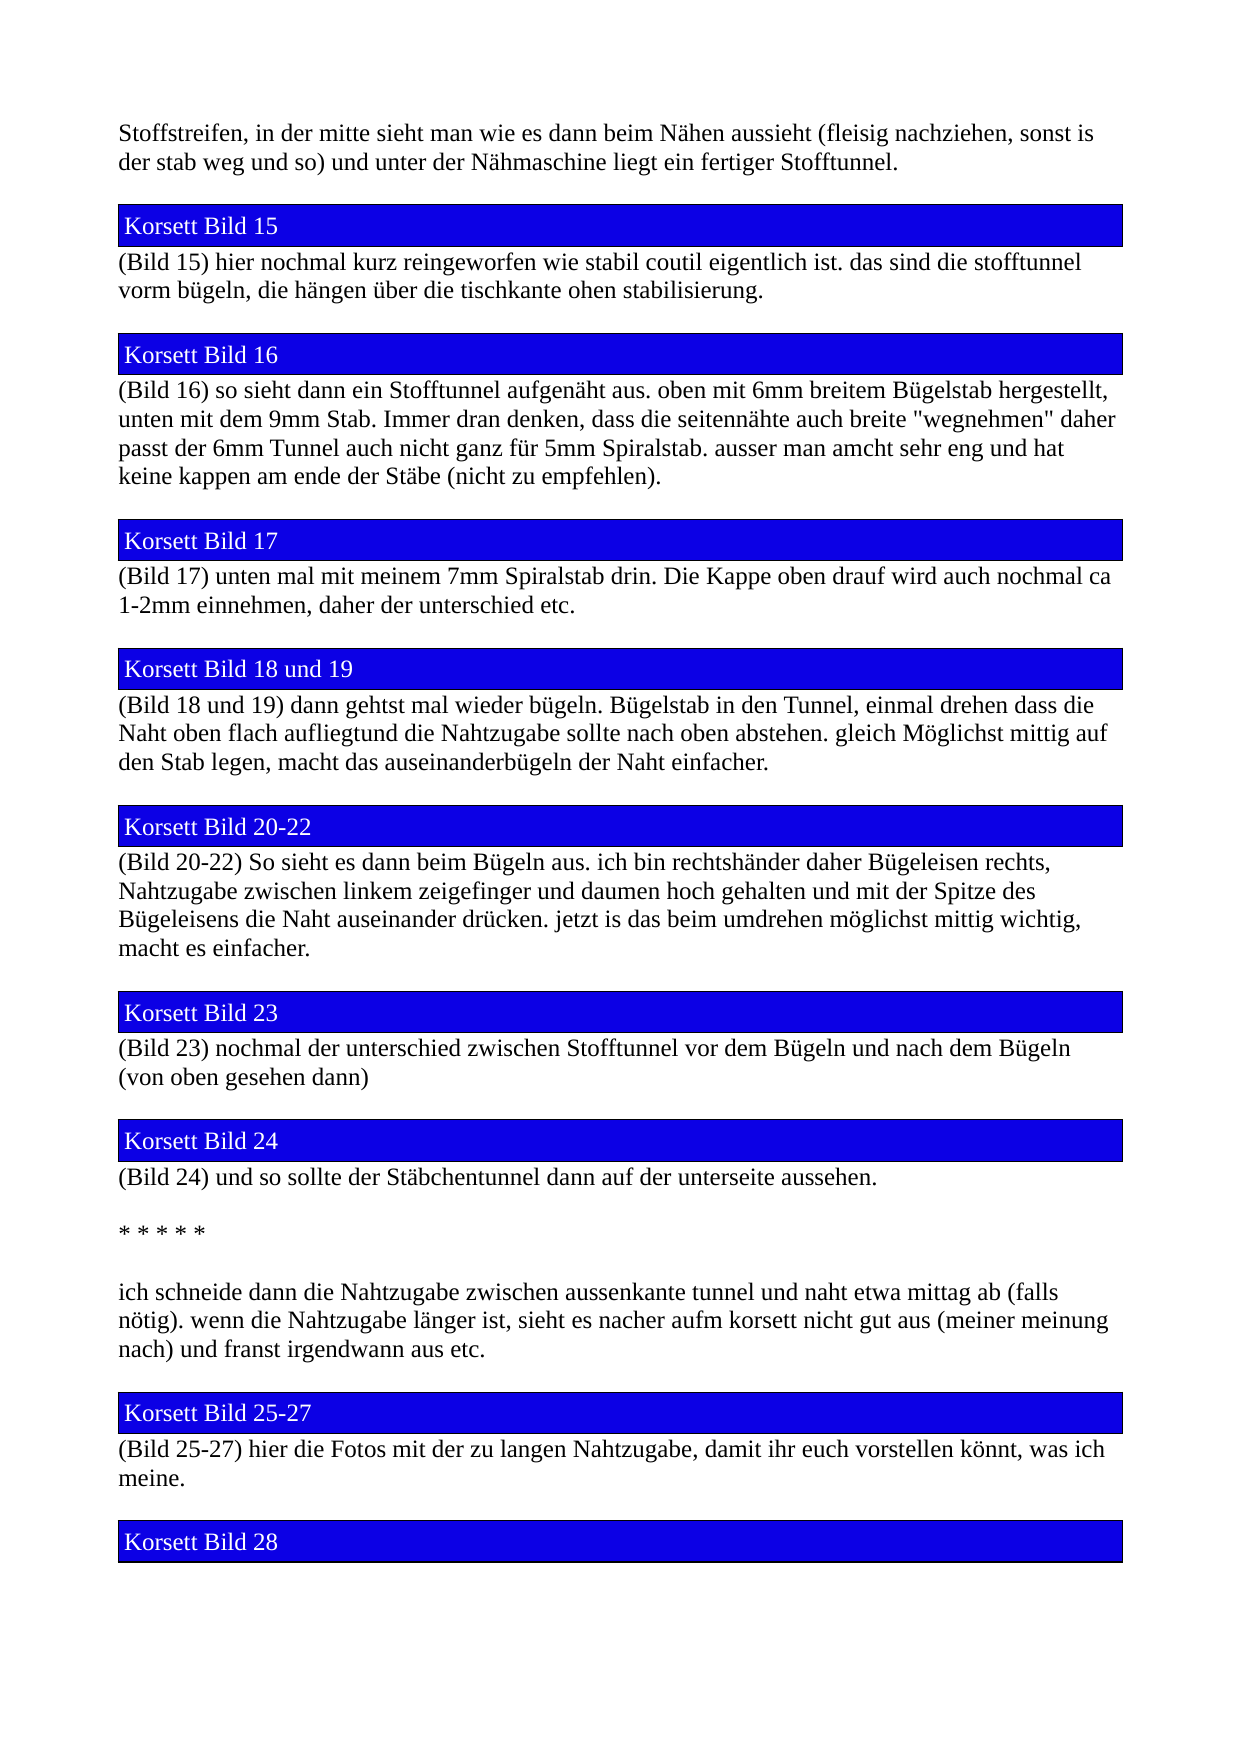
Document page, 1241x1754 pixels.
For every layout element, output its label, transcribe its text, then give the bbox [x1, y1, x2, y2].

text (Bild 23) nochmal der unterschied zwischen Stofftunnel vor dem Bügeln und nach dem Bügeln (von oben gesehen dann) [118, 1033, 1122, 1091]
text (Bild 17) unten mal mit meinem 7mm Spiralstab drin. Die Kappe oben drauf wird auch nochmal ca 1-2mm einnehmen, daher der unterschied etc. [118, 561, 1122, 619]
table_header Korsett Bild 24 [119, 1120, 1122, 1161]
table_header Korsett Bild 25-27 [119, 1393, 1122, 1433]
table_header Korsett Bild 17 [119, 520, 1122, 560]
text (Bild 20-22) So sieht es dann beim Bügeln aus. ich bin rechtshänder daher Bügeleisen rechts, Nahtzugabe zwischen linkem zeigefinger und daumen hoch gehalten und mit der Spitze des Bügeleisens die Naht auseinander drücken. jetzt is das beim umdrehen möglichst mittig wichtig, macht es einfacher. [118, 847, 1122, 962]
text (Bild 25-27) hier die Fotos mit der zu langen Nahtzugabe, damit ihr euch vorstellen könnt, was ich meine. [118, 1434, 1122, 1491]
text (Bild 16) so sieht dann ein Stofftunnel aufgenäht aus. oben mit 6mm breitem Bügelstab hergestellt, unten mit dem 9mm Stab. Immer dran denken, dass die seitennähte auch breite "wegnehmen" daher passt der 6mm Tunnel auch nicht ganz für 5mm Spiralstab. ausser man amcht sehr eng und hat keine kappen am ende der Stäbe (nicht zu empfehlen). [118, 375, 1122, 490]
table_header Korsett Bild 28 [119, 1521, 1122, 1561]
text (Bild 18 und 19) dann gehtst mal wieder bügeln. Bügelstab in den Tunnel, einmal drehen dass die Naht oben flach aufliegtund die Nahtzugabe sollte nach oben abstehen. gleich Möglichst mittig auf den Stab legen, macht das auseinanderbügeln der Naht einfacher. [118, 690, 1122, 776]
table_header Korsett Bild 15 [119, 205, 1122, 246]
text * * * * * [118, 1219, 1122, 1248]
text (Bild 24) und so sollte der Stäbchentunnel dann auf der unterseite aussehen. [118, 1162, 1122, 1190]
table_header Korsett Bild 18 und 19 [119, 649, 1122, 689]
table_header Korsett Bild 20-22 [119, 806, 1122, 846]
text ich schneide dann die Nahtzugabe zwischen aussenkante tunnel und naht etwa mittag ab (falls nötig). wenn die Nahtzugabe länger ist, sieht es nacher aufm korsett nicht gut aus (meiner meinung nach) und franst irgendwann aus etc. [118, 1277, 1122, 1363]
text Stoffstreifen, in der mitte sieht man wie es dann beim Nähen aussieht (fleisig nachziehen, sonst is der stab weg und so) und unter der Nähmaschine liegt ein fertiger Stofftunnel. [118, 118, 1122, 176]
table_header Korsett Bild 16 [119, 334, 1122, 374]
table_header Korsett Bild 23 [119, 992, 1122, 1032]
text (Bild 15) hier nochmal kurz reingeworfen wie stabil coutil eigentlich ist. das sind die stofftunnel vorm bügeln, die hängen über die tischkante ohen stabilisierung. [118, 247, 1122, 304]
